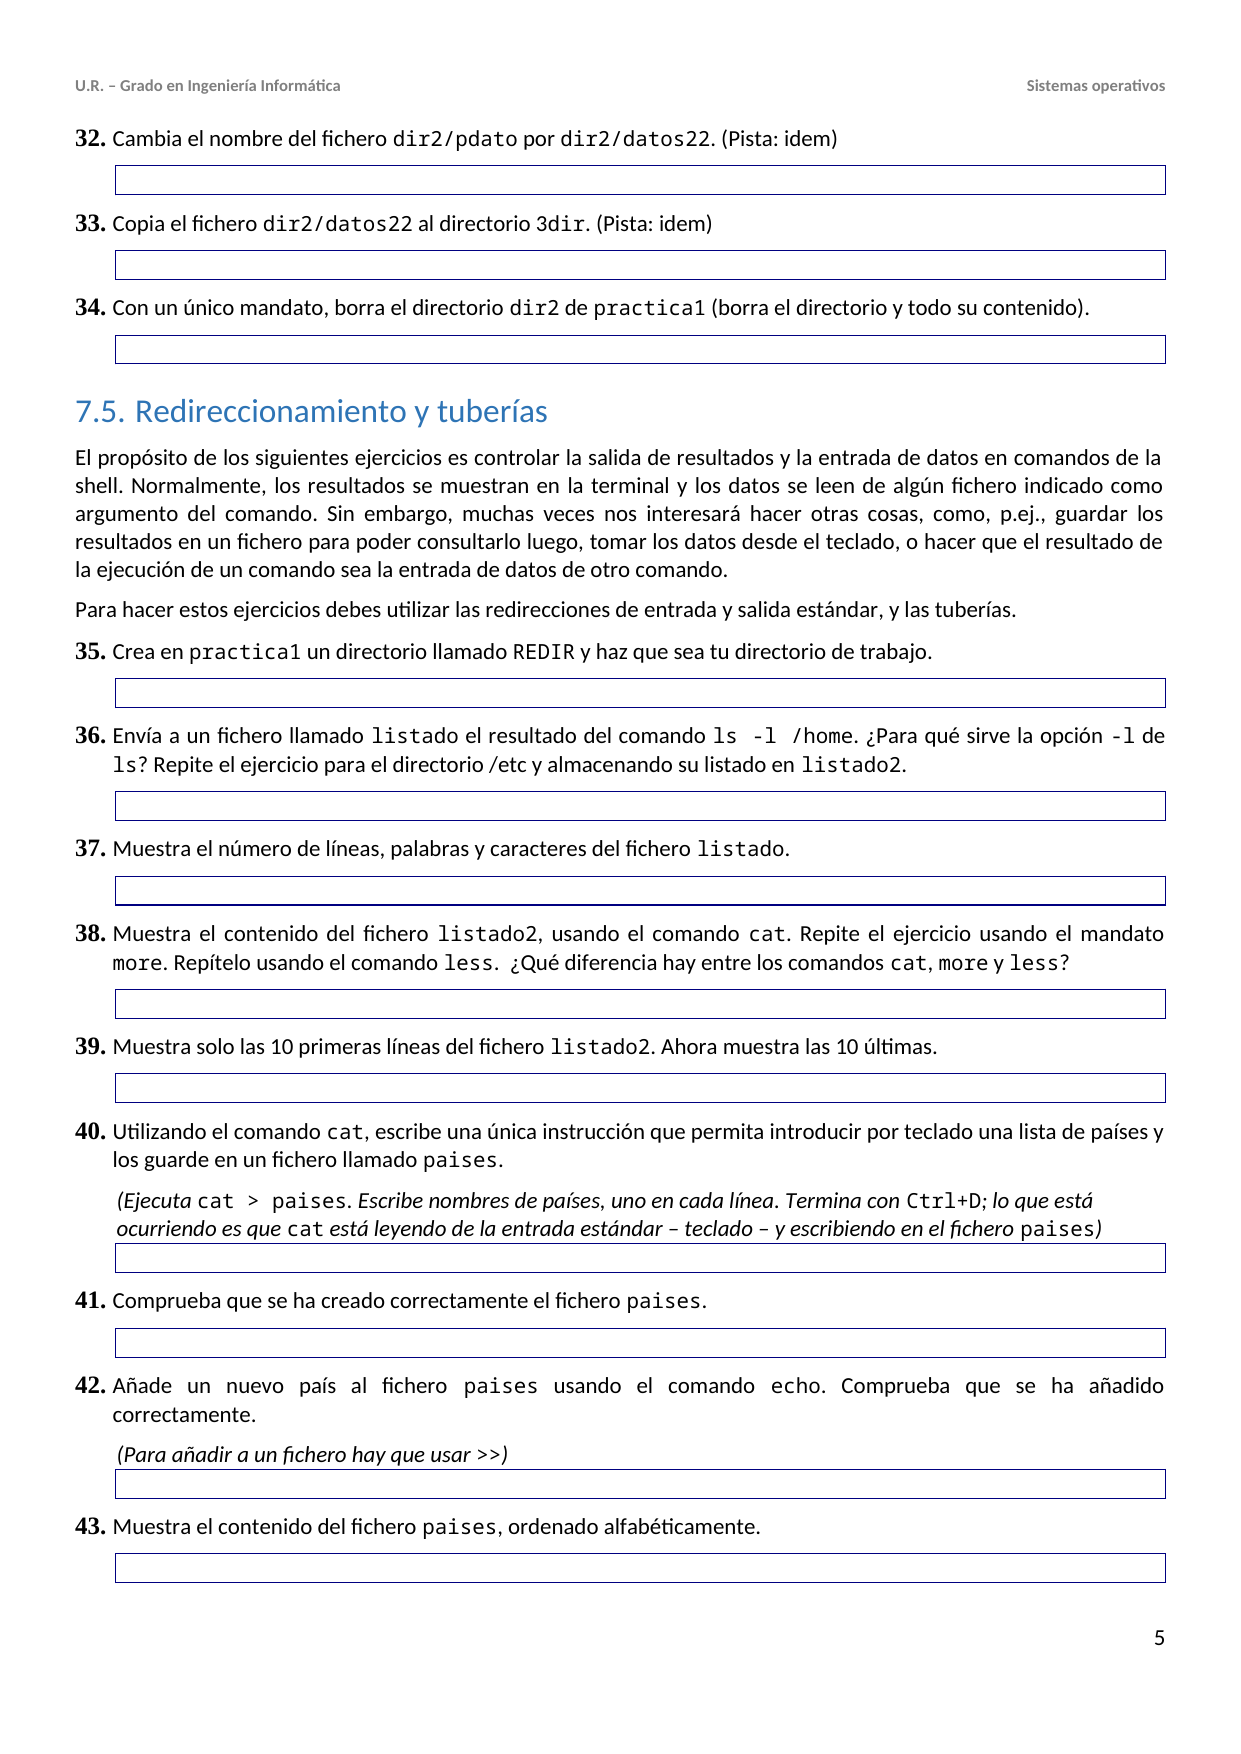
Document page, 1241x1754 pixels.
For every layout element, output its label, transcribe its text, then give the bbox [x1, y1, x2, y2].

text (Ejecuta cat > paises. Escribe nombres de países, uno en cada línea. Termina con Ctrl+D; lo que está ocurriendo es que cat está leyendo de la entrada estándar – teclado – y escribiendo en el fichero paises) [116, 1186, 1165, 1243]
list Con un único mandato, borra el directorio dir2 de practica1 (borra el directorio y todo su contenido). [75, 292, 1165, 322]
list Muestra el contenido del fichero listado2, usando el comando cat. Repite el ejercicio usando el mandato more. Repítelo usando el comando less. ¿Qué diferencia hay entre los comandos cat, more y less? [75, 918, 1165, 976]
list Envía a un fichero llamado listado el resultado del comando ls -l /home. ¿Para qué sirve la opción -l de ls? Repite el ejercicio para el directorio /etc y almacenando su listado en listado2. [75, 721, 1165, 778]
text (Para añadir a un fichero hay que usar >>) [116, 1440, 1165, 1469]
list Crea en practica1 un directorio llamado REDIR y haz que sea tu directorio de trabajo. [75, 636, 1165, 665]
list Muestra el número de líneas, palabras y caracteres del fichero listado. [75, 833, 1165, 863]
text El propósito de los siguientes ejercicios es controlar la salida de resultados y la entrada de datos en comandos de la shell. Normalmente, los resultados se muestran en la terminal y los datos se leen de algún fichero indicado como argumento del comando. Sin embargo, muchas veces nos interesará hacer otras cosas, como, p.ej., guardar los resultados en un fichero para poder consultarlo luego, tomar los datos desde el teclado, o hacer que el resultado de la ejecución de un comando sea la entrada de datos de otro comando. [75, 443, 1165, 583]
list Comprueba que se ha creado correctamente el fichero paises. [75, 1286, 1165, 1315]
list Copia el fichero dir2/datos22 al directorio 3dir. (Pista: idem) [75, 208, 1165, 237]
list Cambia el nombre del fichero dir2/pdato por dir2/datos22. (Pista: idem) [75, 123, 1165, 153]
list Utilizando el comando cat, escribe una única instrucción que permita introducir por teclado una lista de países y los guarde en un fichero llamado paises. [75, 1116, 1165, 1174]
list Muestra el contenido del fichero paises, ordenado alfabéticamente. [75, 1511, 1165, 1541]
text Para hacer estos ejercicios debes utilizar las redirecciones de entrada y salida estándar, y las tuberías. [75, 595, 1165, 623]
list Muestra solo las 10 primeras líneas del fichero listado2. Ahora muestra las 10 últimas. [75, 1031, 1165, 1061]
subtitle Redireccionamiento y tuberías [75, 389, 1165, 430]
list Añade un nuevo país al fichero paises usando el comando echo. Comprueba que se ha añadido correctamente. [75, 1370, 1165, 1428]
